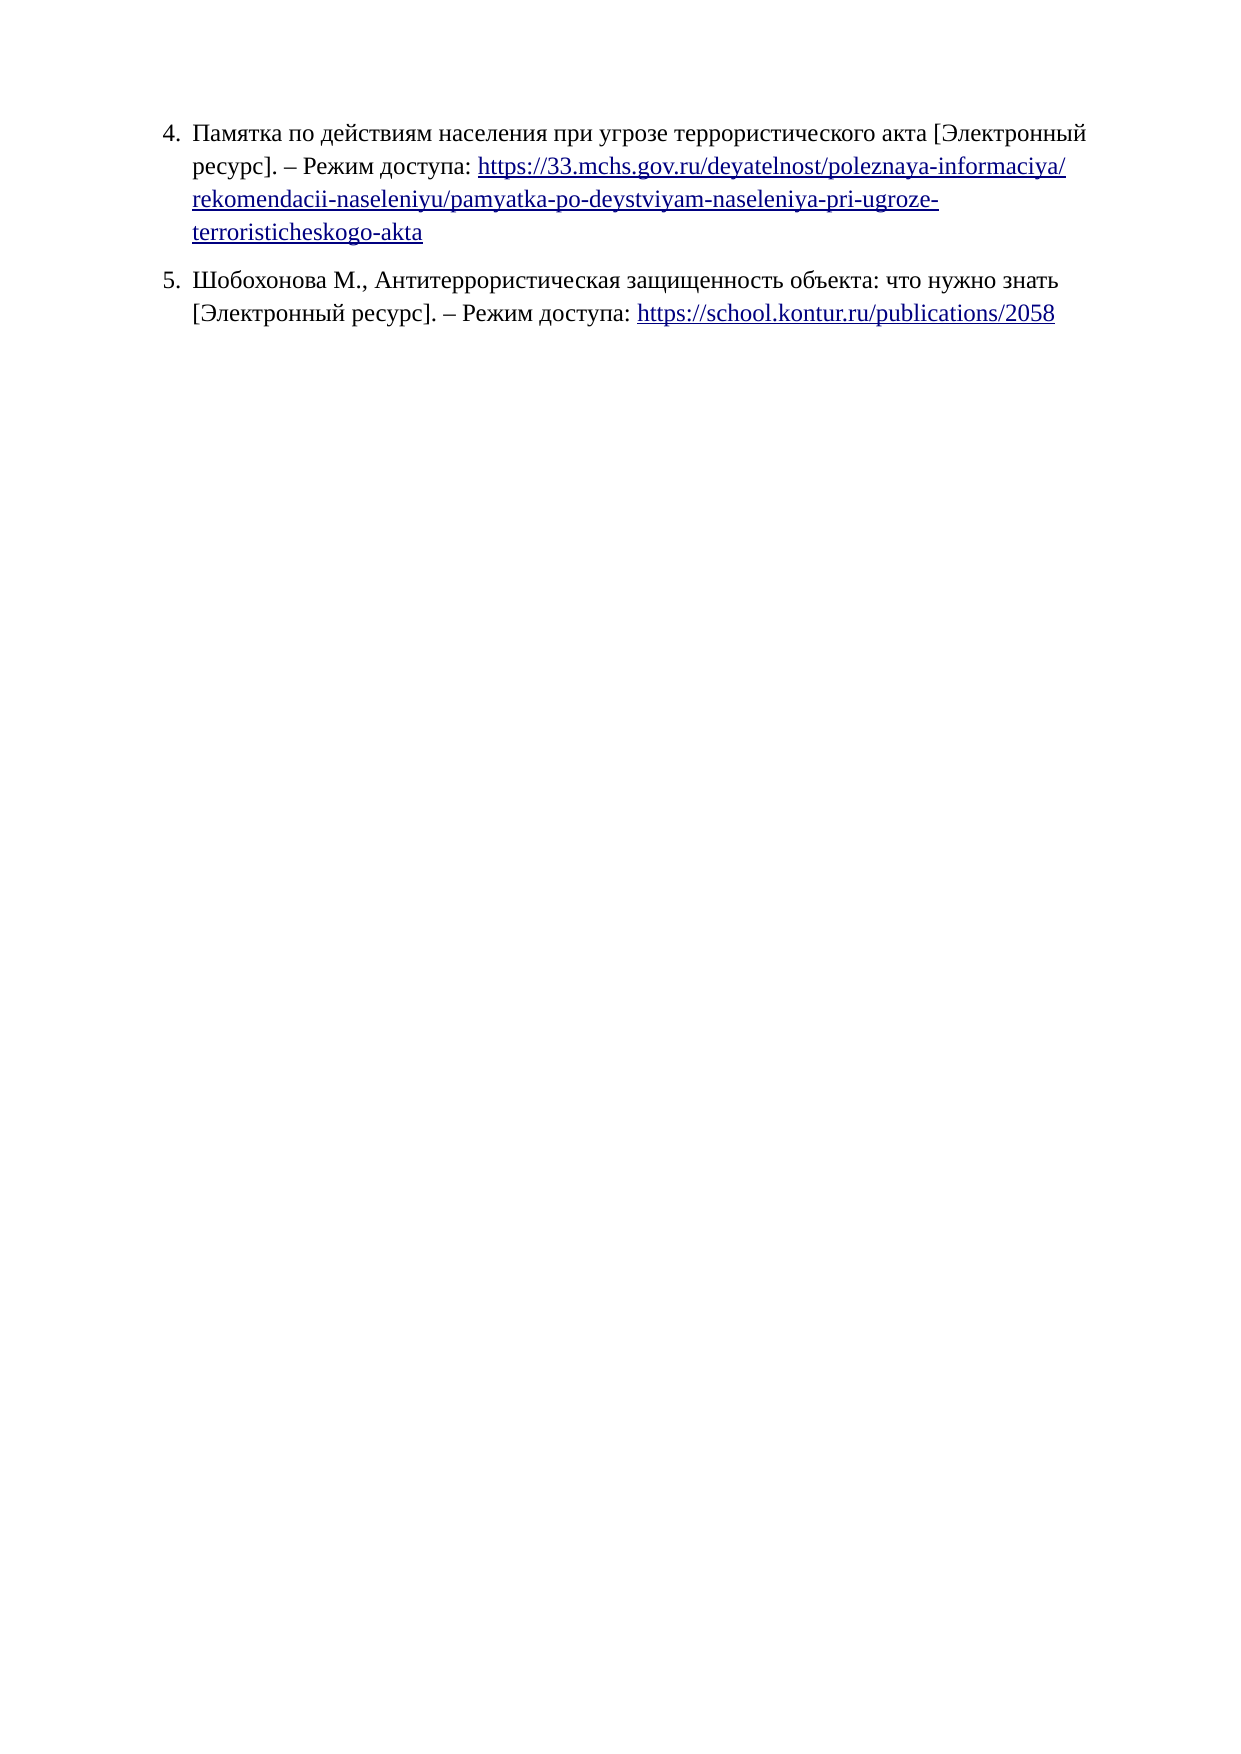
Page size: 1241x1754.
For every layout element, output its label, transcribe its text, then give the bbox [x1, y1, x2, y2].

list Шобохонова М., Антитеррористическая защищенность объекта: что нужно знать [Электронный ресурс]. – Режим доступа: https://school.kontur.ru/publications/2058 [162, 265, 1122, 327]
list Памятка по действиям населения при угрозе террористического акта [Электронный ресурс]. – Режим доступа: https://33.mchs.gov.ru/deyatelnost/poleznaya-informaciya/rekomendacii-naseleniyu/pamyatka-po-deystviyam-naseleniya-pri-ugroze-terroristicheskogo-akta [162, 118, 1122, 246]
